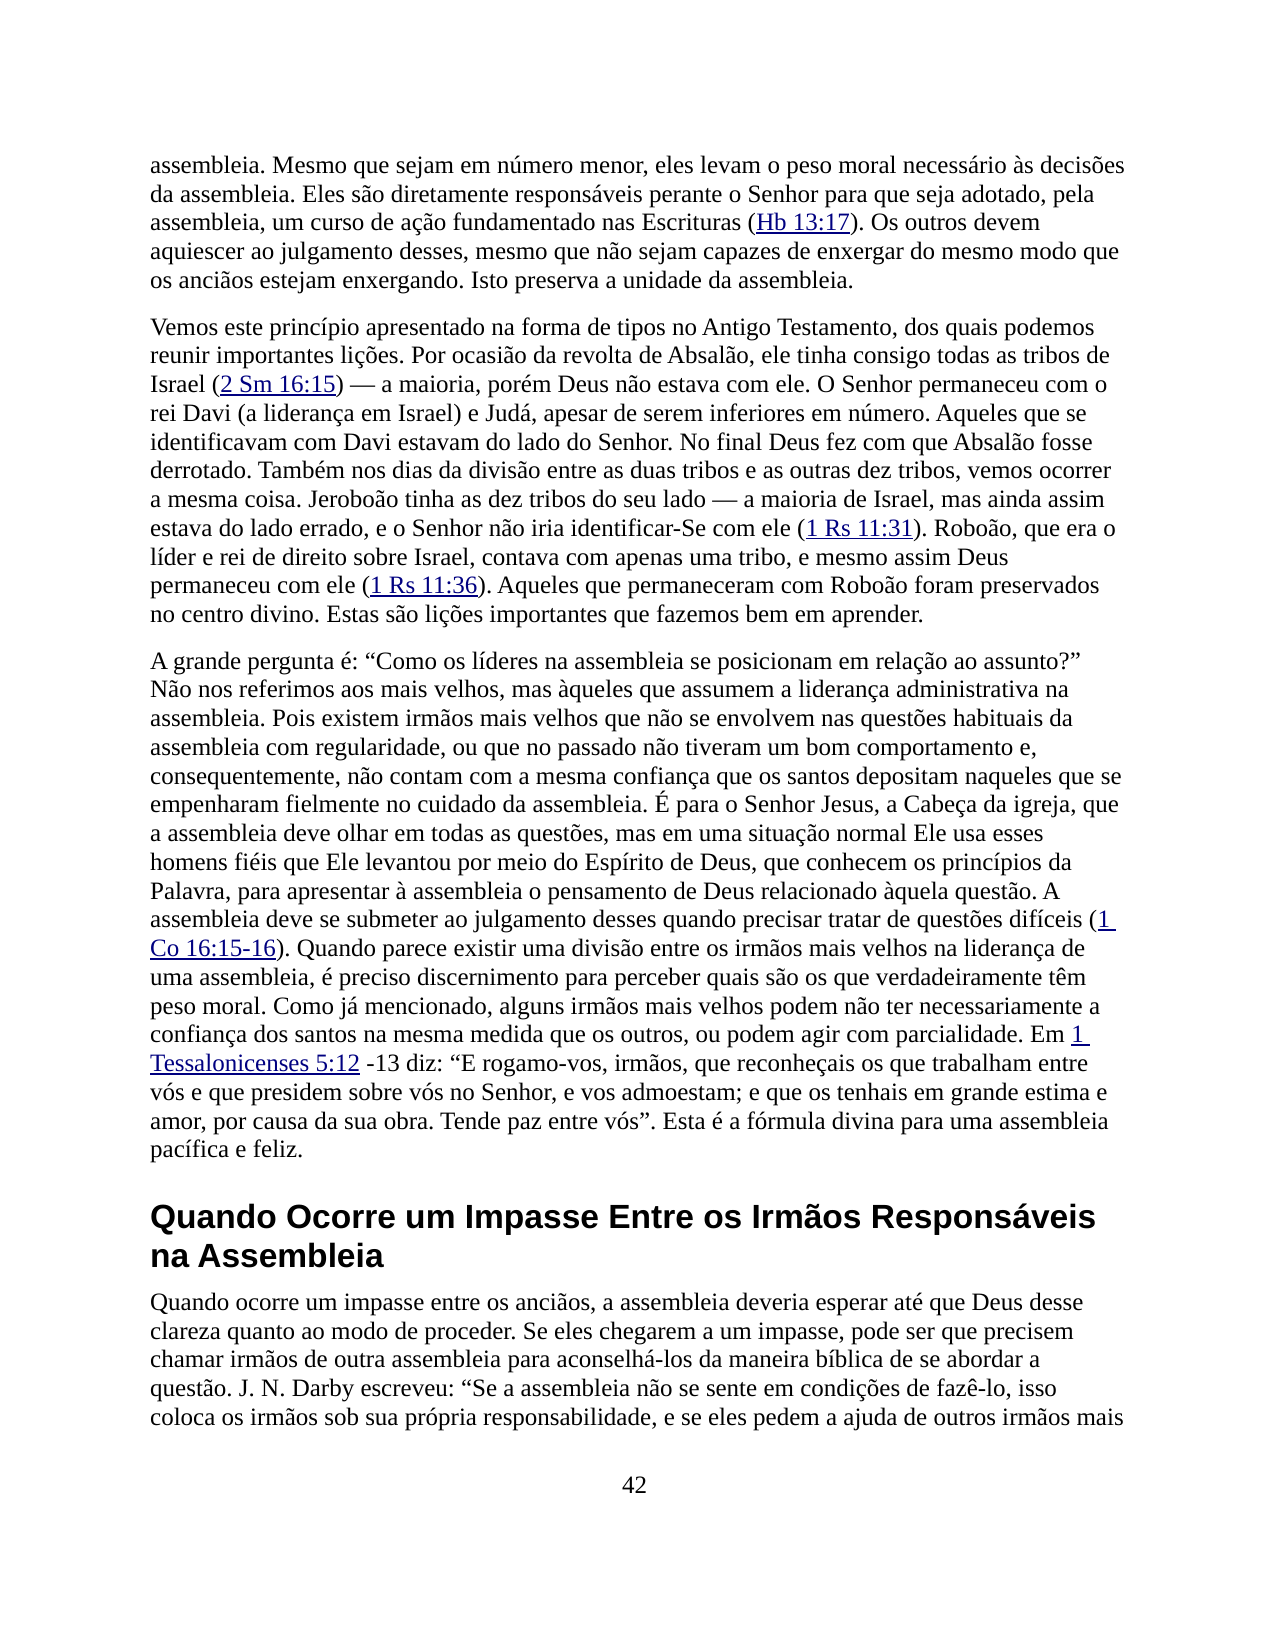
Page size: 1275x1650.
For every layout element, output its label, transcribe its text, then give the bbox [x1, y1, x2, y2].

text Vemos este princípio apresentado na forma de tipos no Antigo Testamento, dos quais podemos reunir importantes lições. Por ocasião da revolta de Absalão, ele tinha consigo todas as tribos de Israel (2 Sm 16:15) — a maioria, porém Deus não estava com ele. O Senhor permaneceu com o rei Davi (a liderança em Israel) e Judá, apesar de serem inferiores em número. Aqueles que se identificavam com Davi estavam do lado do Senhor. No final Deus fez com que Absalão fosse derrotado. Também nos dias da divisão entre as duas tribos e as outras dez tribos, vemos ocorrer a mesma coisa. Jeroboão tinha as dez tribos do seu lado — a maioria de Israel, mas ainda assim estava do lado errado, e o Senhor não iria identificar-Se com ele (1 Rs 11:31). Roboão, que era o líder e rei de direito sobre Israel, contava com apenas uma tribo, e mesmo assim Deus permaneceu com ele (1 Rs 11:36). Aqueles que permaneceram com Roboão foram preservados no centro divino. Estas são lições importantes que fazemos bem em aprender. [150, 312, 1125, 628]
text assembleia. Mesmo que sejam em número menor, eles levam o peso moral necessário às decisões da assembleia. Eles são diretamente responsáveis perante o Senhor para que seja adotado, pela assembleia, um curso de ação fundamentado nas Escrituras (Hb 13:17). Os outros devem aquiescer ao julgamento desses, mesmo que não sejam capazes de enxergar do mesmo modo que os anciãos estejam enxergando. Isto preserva a unidade da assembleia. [150, 150, 1125, 294]
subtitle Quando Ocorre um Impasse Entre os Irmãos Responsáveis na Assembleia [150, 1197, 1125, 1274]
text Quando ocorre um impasse entre os anciãos, a assembleia deveria esperar até que Deus desse clareza quanto ao modo de proceder. Se eles chegarem a um impasse, pode ser que precisem chamar irmãos de outra assembleia para aconselhá-los da maneira bíblica de se abordar a questão. J. N. Darby escreveu: “Se a assembleia não se sente em condições de fazê-lo, isso coloca os irmãos sob sua própria responsabilidade, e se eles pedem a ajuda de outros irmãos mais [150, 1287, 1125, 1431]
text A grande pergunta é: “Como os líderes na assembleia se posicionam em relação ao assunto?” Não nos referimos aos mais velhos, mas àqueles que assumem a liderança administrativa na assembleia. Pois existem irmãos mais velhos que não se envolvem nas questões habituais da assembleia com regularidade, ou que no passado não tiveram um bom comportamento e, consequentemente, não contam com a mesma confiança que os santos depositam naqueles que se empenharam fielmente no cuidado da assembleia. É para o Senhor Jesus, a Cabeça da igreja, que a assembleia deve olhar em todas as questões, mas em uma situação normal Ele usa esses homens fiéis que Ele levantou por meio do Espírito de Deus, que conhecem os princípios da Palavra, para apresentar à assembleia o pensamento de Deus relacionado àquela questão. A assembleia deve se submeter ao julgamento desses quando precisar tratar de questões difíceis (1 Co 16:15-16). Quando parece existir uma divisão entre os irmãos mais velhos na liderança de uma assembleia, é preciso discernimento para perceber quais são os que verdadeiramente têm peso moral. Como já mencionado, alguns irmãos mais velhos podem não ter necessariamente a confiança dos santos na mesma medida que os outros, ou podem agir com parcialidade. Em 1 Tessalonicenses 5:12 -13 diz: “E rogamo-vos, irmãos, que reconheçais os que trabalham entre vós e que presidem sobre vós no Senhor, e vos admoestam; e que os tenhais em grande estima e amor, por causa da sua obra. Tende paz entre vós”. Esta é a fórmula divina para uma assembleia pacífica e feliz. [150, 646, 1125, 1163]
